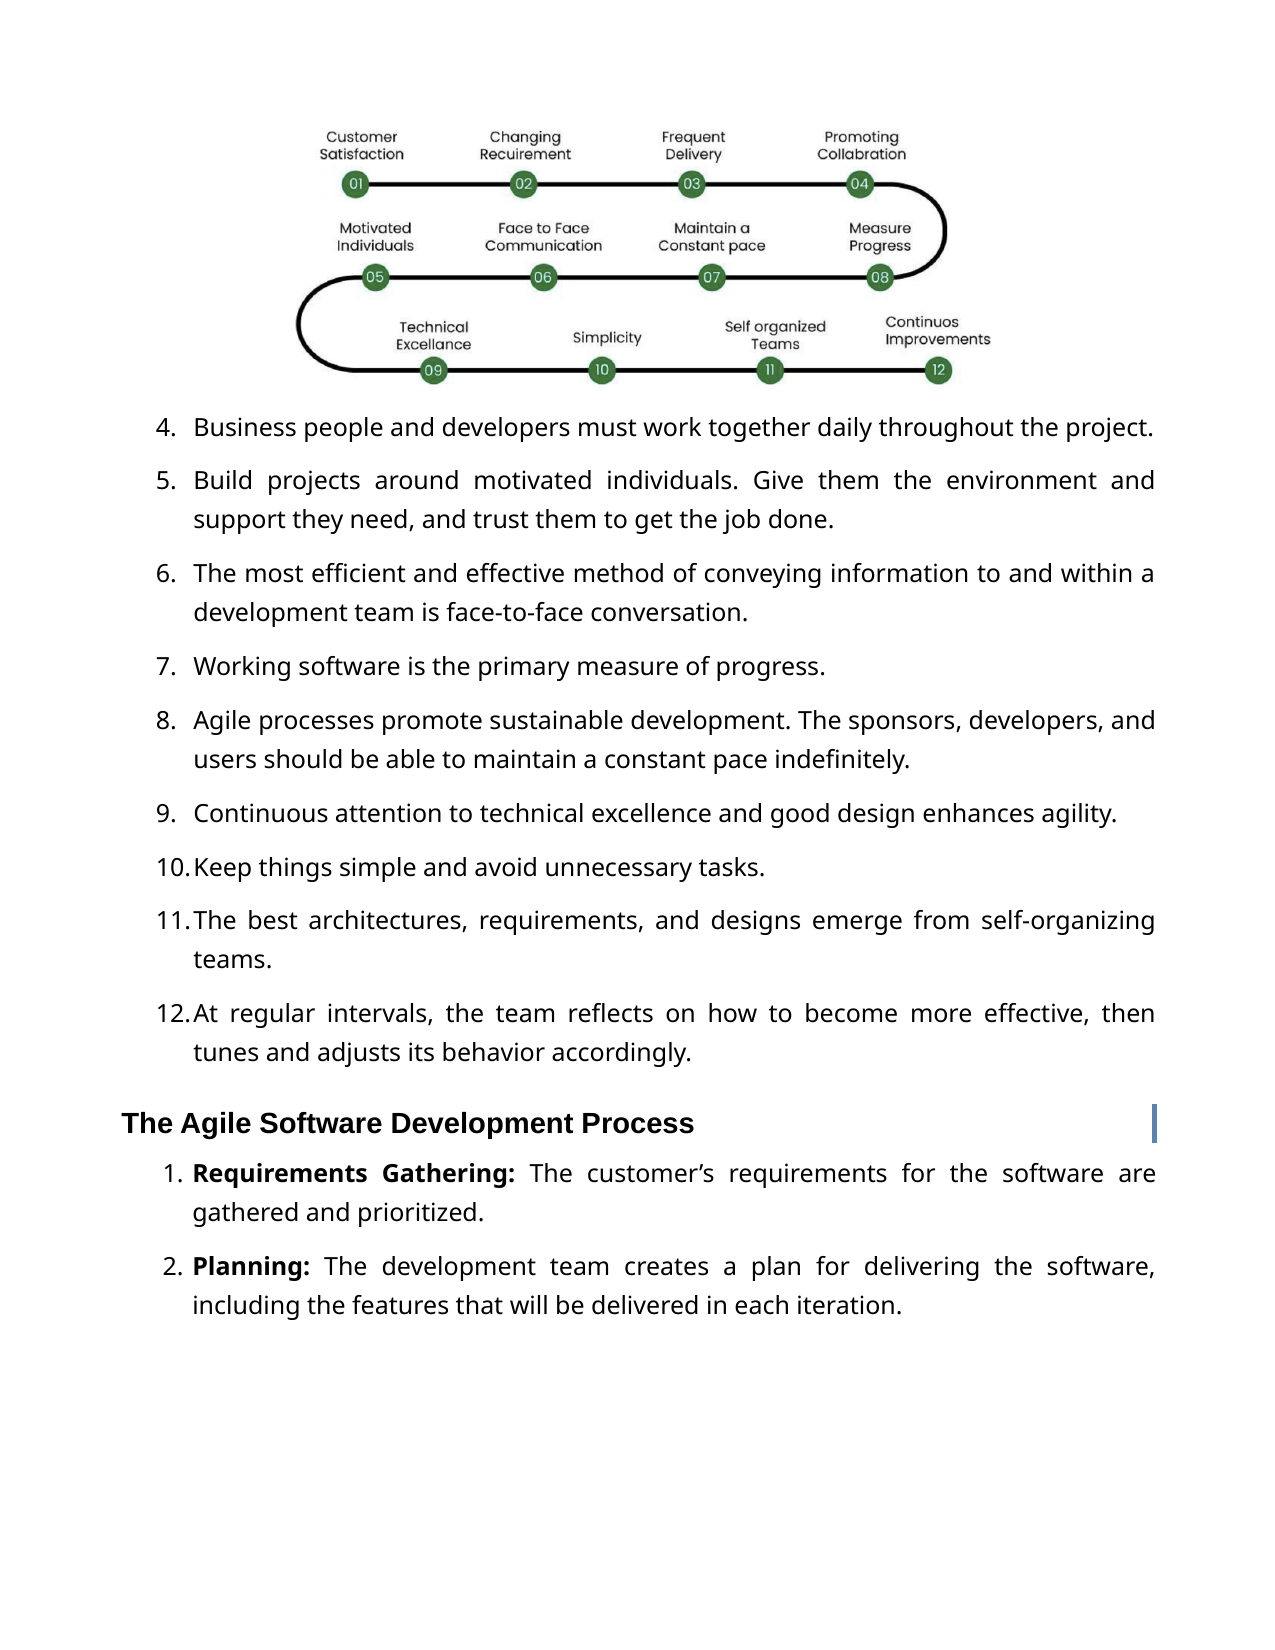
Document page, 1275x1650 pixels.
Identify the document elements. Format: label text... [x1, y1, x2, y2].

list Business people and developers must work together daily throughout the project. [156, 118, 1157, 443]
list Working software is the primary measure of progress. [156, 649, 1157, 683]
list Agile processes promote sustainable development. The sponsors, developers, and users should be able to maintain a constant pace indefinitely. [156, 703, 1157, 776]
list Planning: The development team creates a plan for delivering the software, including the features that will be delivered in each iteration. [162, 1248, 1157, 1322]
subtitle The Agile Software Development Process [118, 1103, 1156, 1143]
picture [278, 115, 997, 405]
list Keep things simple and avoid unnecessary tasks. [156, 849, 1157, 883]
list The most efficient and effective method of conveying information to and within a development team is face-to-face conversation. [156, 556, 1157, 629]
list Continuous attention to technical excellence and good design enhances agility. [156, 796, 1157, 829]
list Build projects around motivated individuals. Give them the environment and support they need, and trust them to get the job done. [156, 463, 1157, 536]
list At regular intervals, the team reflects on how to become more effective, then tunes and adjusts its behavior accordingly. [156, 996, 1157, 1069]
list Requirements Gathering: The customer’s requirements for the software are gathered and prioritized. [162, 1156, 1157, 1229]
list The best architectures, requirements, and designs emerge from self-organizing teams. [156, 903, 1157, 976]
